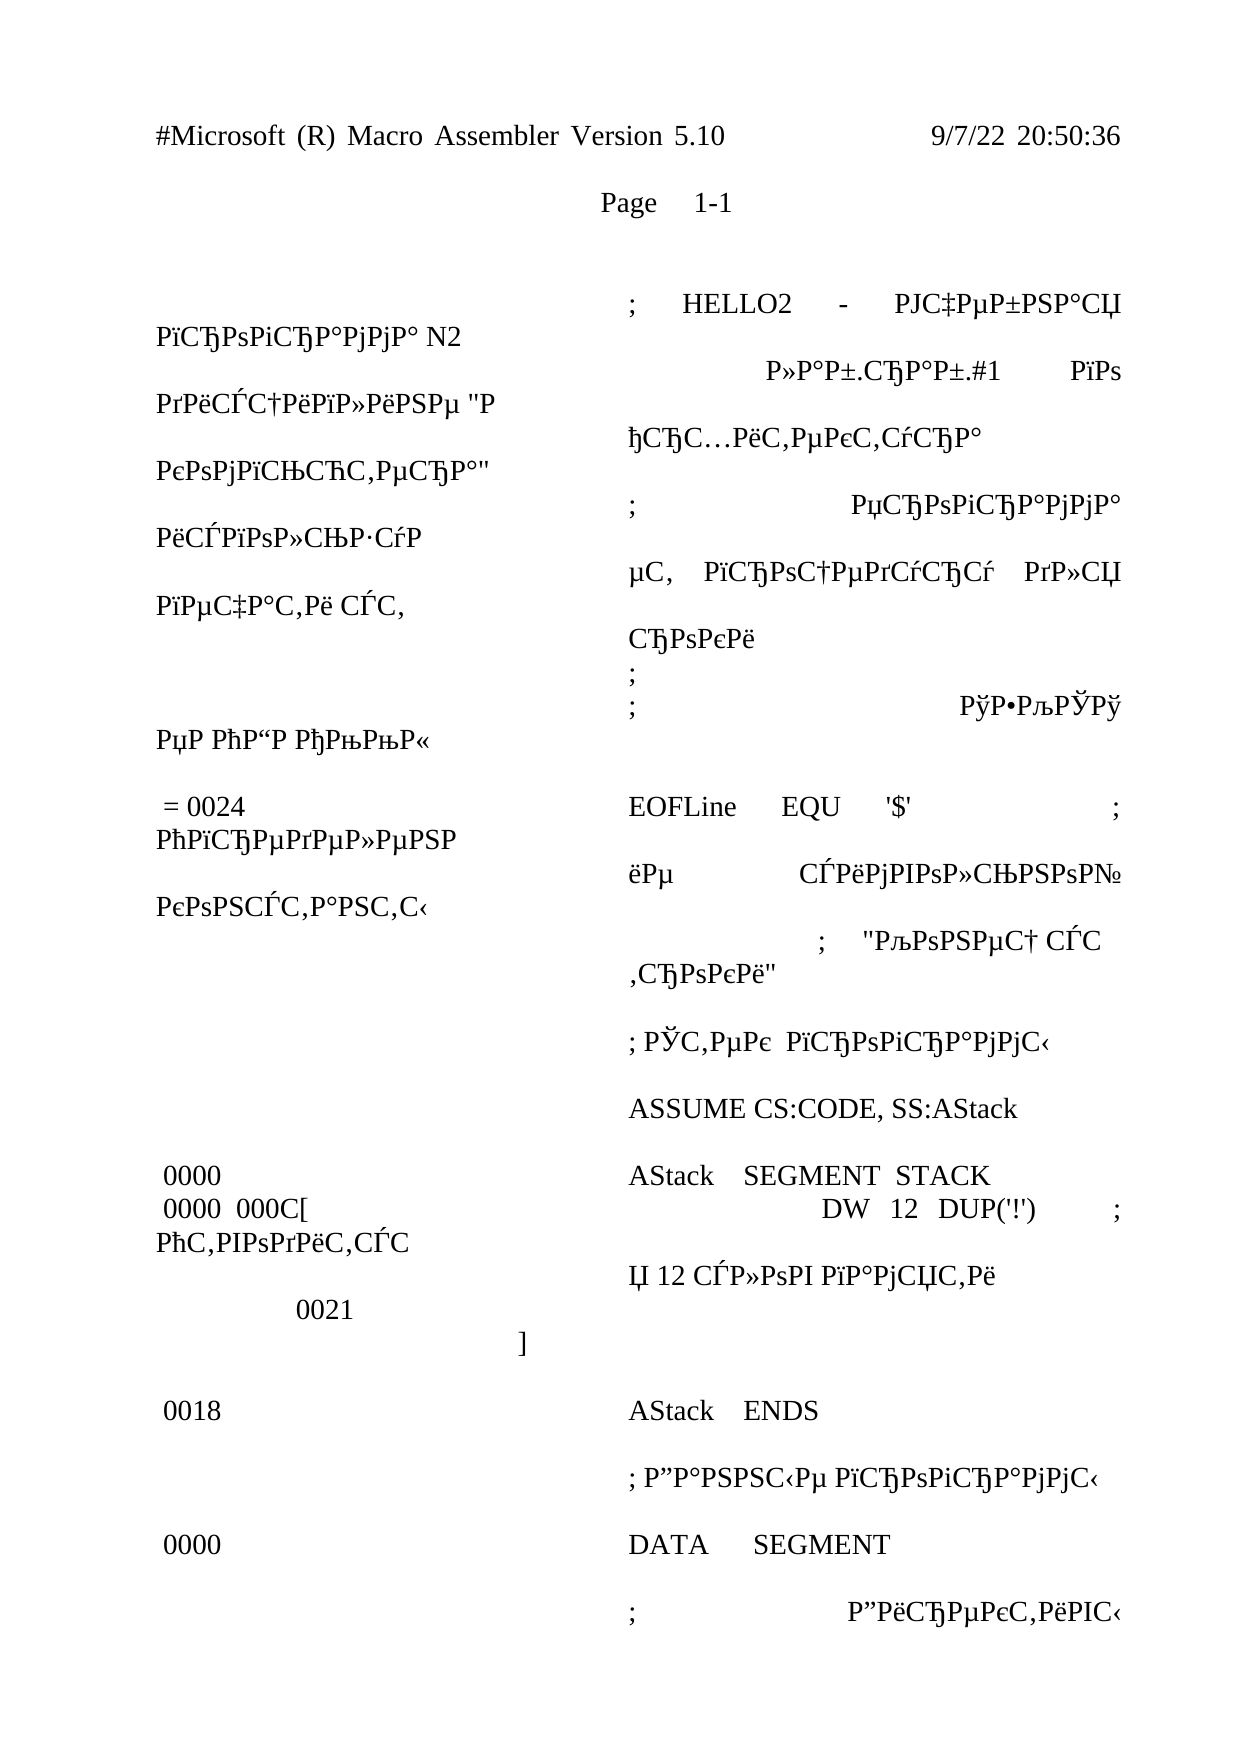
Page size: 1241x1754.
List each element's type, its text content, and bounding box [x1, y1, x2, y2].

text #Microsoft (R) Macro Assembler Version 5.10 9/7/22 20:50:36 [156, 118, 1122, 185]
text 0000 AStack SEGMENT STACK [156, 1158, 1122, 1191]
text ; РџСЂРѕРіСЂР°РјРјР° РёСЃРїРѕР»СЊР·СѓР [156, 487, 1122, 554]
text ; [156, 655, 1122, 688]
text 0000 DATA SEGMENT [156, 1527, 1122, 1560]
text Џ 12 СЃР»РѕРІ РїР°РјСЏС‚Рё [156, 1258, 1122, 1292]
text ёРµ СЃРёРјРІРѕР»СЊРЅРѕР№ РєРѕРЅСЃС‚Р°РЅС‚С‹ [156, 856, 1122, 923]
text ] [156, 1326, 1122, 1359]
text Р»Р°Р±.СЂР°Р±.#1 РїРѕ РґРёСЃС†РёРїР»РёРЅРµ "Р [156, 353, 1122, 420]
text Page 1-1 [156, 185, 1122, 219]
text СЂРѕРєРё [156, 621, 1122, 655]
text ђСЂС…РёС‚РµРєС‚СѓСЂР° РєРѕРјРїСЊСЋС‚РµСЂР°" [156, 420, 1122, 487]
text ASSUME CS:CODE, SS:AStack [156, 1091, 1122, 1124]
text ; Р”Р°РЅРЅС‹Рµ РїСЂРѕРіСЂР°РјРјС‹ [156, 1460, 1122, 1493]
text ; "РљРѕРЅРµС† СЃС [156, 923, 1122, 957]
text ‚СЂРѕРєРё" [156, 957, 1122, 990]
text 0000 000C[ DW 12 DUP('!') ; РћС‚РІРѕРґРёС‚СЃС [156, 1191, 1122, 1258]
text µС‚ РїСЂРѕС†РµРґСѓСЂСѓ РґР»СЏ РїРµС‡Р°С‚Рё СЃС‚ [156, 554, 1122, 621]
text ; РўР•РљРЎРў РџР РћР“Р РђРњРњР« [156, 688, 1122, 755]
text ; Р”РёСЂРµРєС‚РёРІС‹ [156, 1594, 1122, 1627]
text ; HELLO2 - РЈС‡РµР±РЅР°СЏ РїСЂРѕРіСЂР°РјРјР° N2 [156, 286, 1122, 353]
text ; РЎС‚РµРє РїСЂРѕРіСЂР°РјРјС‹ [156, 1024, 1122, 1057]
text 0018 AStack ENDS [156, 1393, 1122, 1426]
text = 0024 EOFLine EQU '$' ; РћРїСЂРµРґРµР»РµРЅР [156, 789, 1122, 856]
text 0021 [156, 1292, 1122, 1326]
